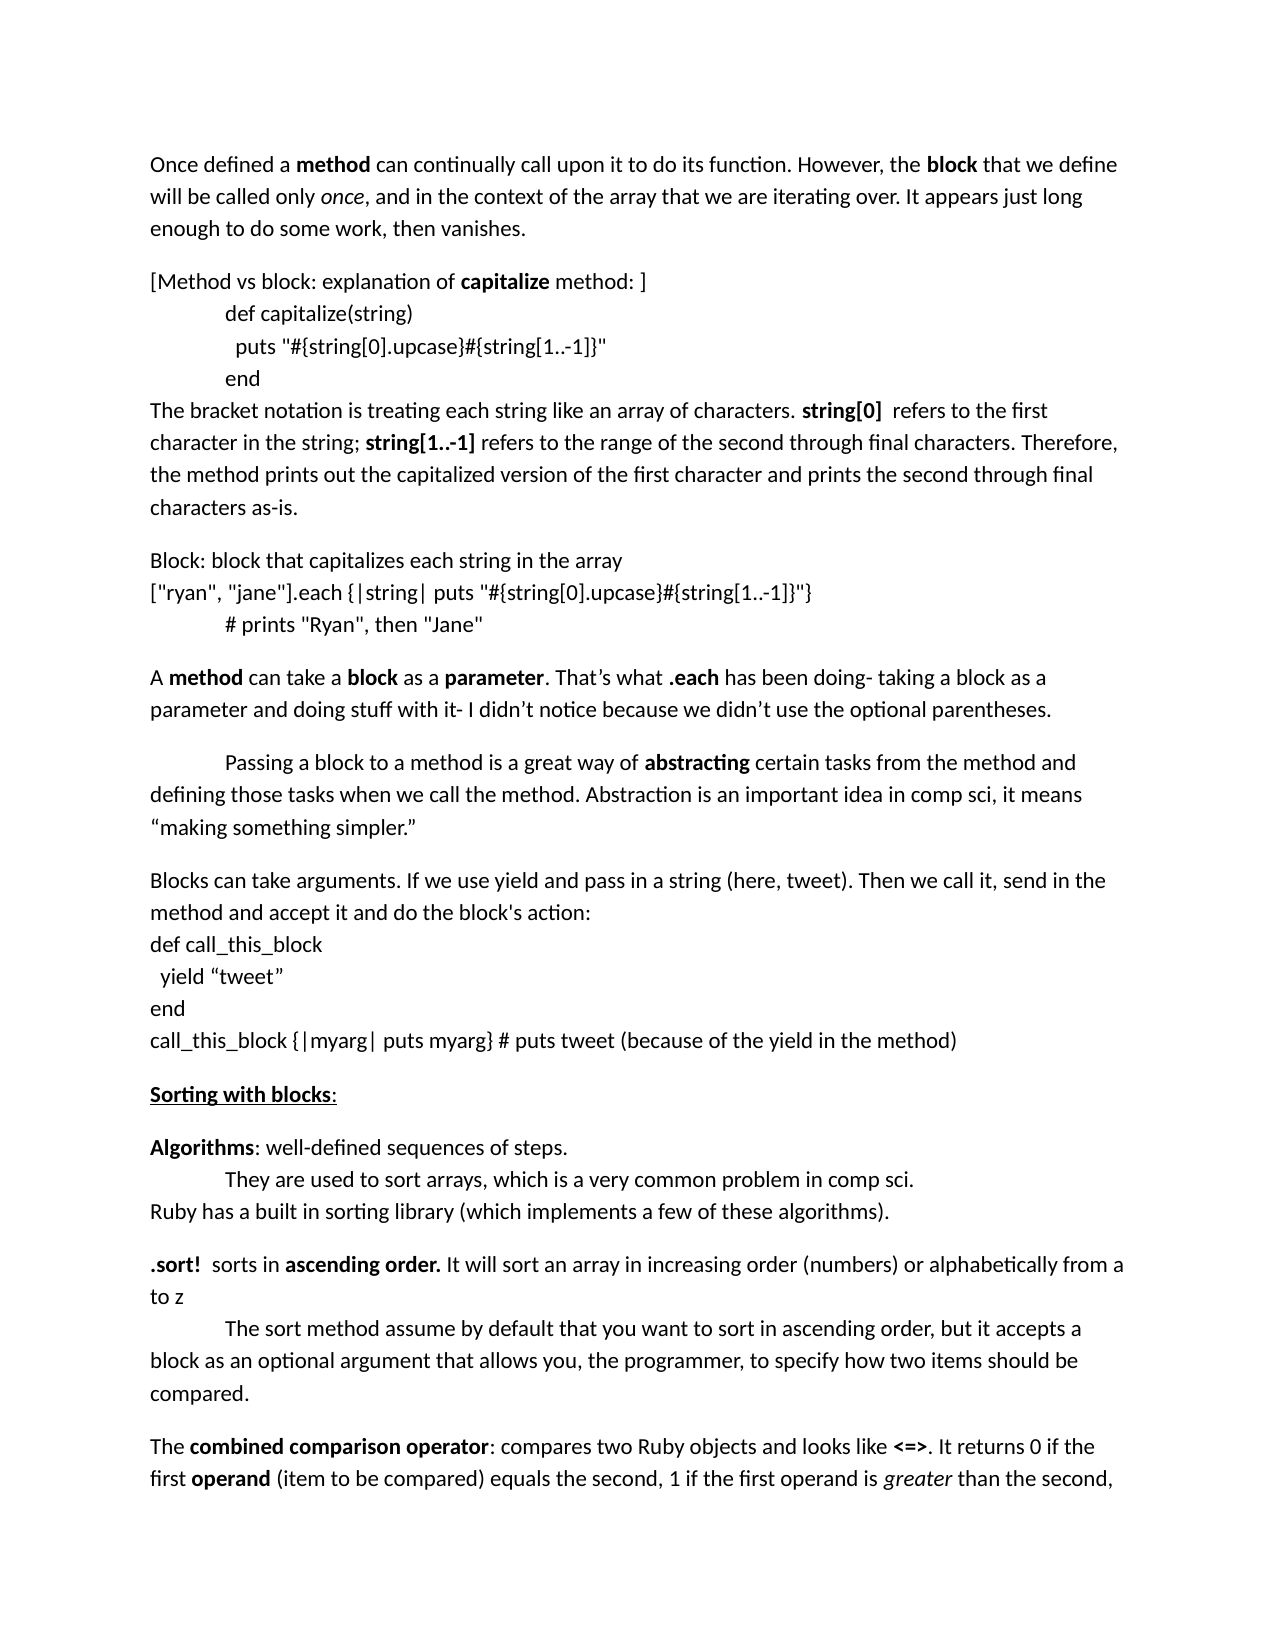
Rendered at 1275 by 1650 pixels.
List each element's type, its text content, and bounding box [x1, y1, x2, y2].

text A method can take a block as a parameter. That’s what .each has been doing- taking a block as a parameter and doing stuff with it- I didn’t notice because we didn’t use the optional parentheses. [150, 663, 1125, 723]
text [Method vs block: explanation of capitalize method: ] def capitalize(string) puts "#{string[0].upcase}#{string[1..-1]}" end The bracket notation is treating each string like an array of characters. string[0] refers to the first character in the string; string[1..-1] refers to the range of the second through final characters. Therefore, the method prints out the capitalized version of the first character and prints the second through final characters as-is. [150, 267, 1125, 521]
text Sorting with blocks: [150, 1080, 1125, 1108]
text The combined comparison operator: compares two Ruby objects and looks like <=>. It returns 0 if the first operand (item to be compared) equals the second, 1 if the first operand is greater than the second, [150, 1432, 1125, 1492]
text Passing a block to a method is a great way of abstracting certain tasks from the method and defining those tasks when we call the method. Abstraction is an important idea in comp sci, it means “making something simpler.” [150, 748, 1125, 841]
text .sort! sorts in ascending order. It will sort an array in increasing order (numbers) or alphabetically from a to z The sort method assume by default that you want to sort in ascending order, but it accepts a block as an optional argument that allows you, the programmer, to specify how two items should be compared. [150, 1250, 1125, 1407]
text Blocks can take arguments. If we use yield and pass in a string (here, tweet). Then we call it, send in the method and accept it and do the block's action: def call_this_block yield “tweet” end call_this_block {|myarg| puts myarg} # puts tweet (because of the yield in the method) [150, 866, 1125, 1055]
text Block: block that capitalizes each string in the array ["ryan", "jane"].each {|string| puts "#{string[0].upcase}#{string[1..-1]}"} # prints "Ryan", then "Jane" [150, 546, 1125, 638]
text Algorithms: well-defined sequences of steps. They are used to sort arrays, which is a very common problem in comp sci. Ruby has a built in sorting library (which implements a few of these algorithms). [150, 1133, 1125, 1225]
text Once defined a method can continually call upon it to do its function. However, the block that we define will be called only once, and in the context of the array that we are iterating over. It appears just long enough to do some work, then vanishes. [150, 150, 1125, 242]
